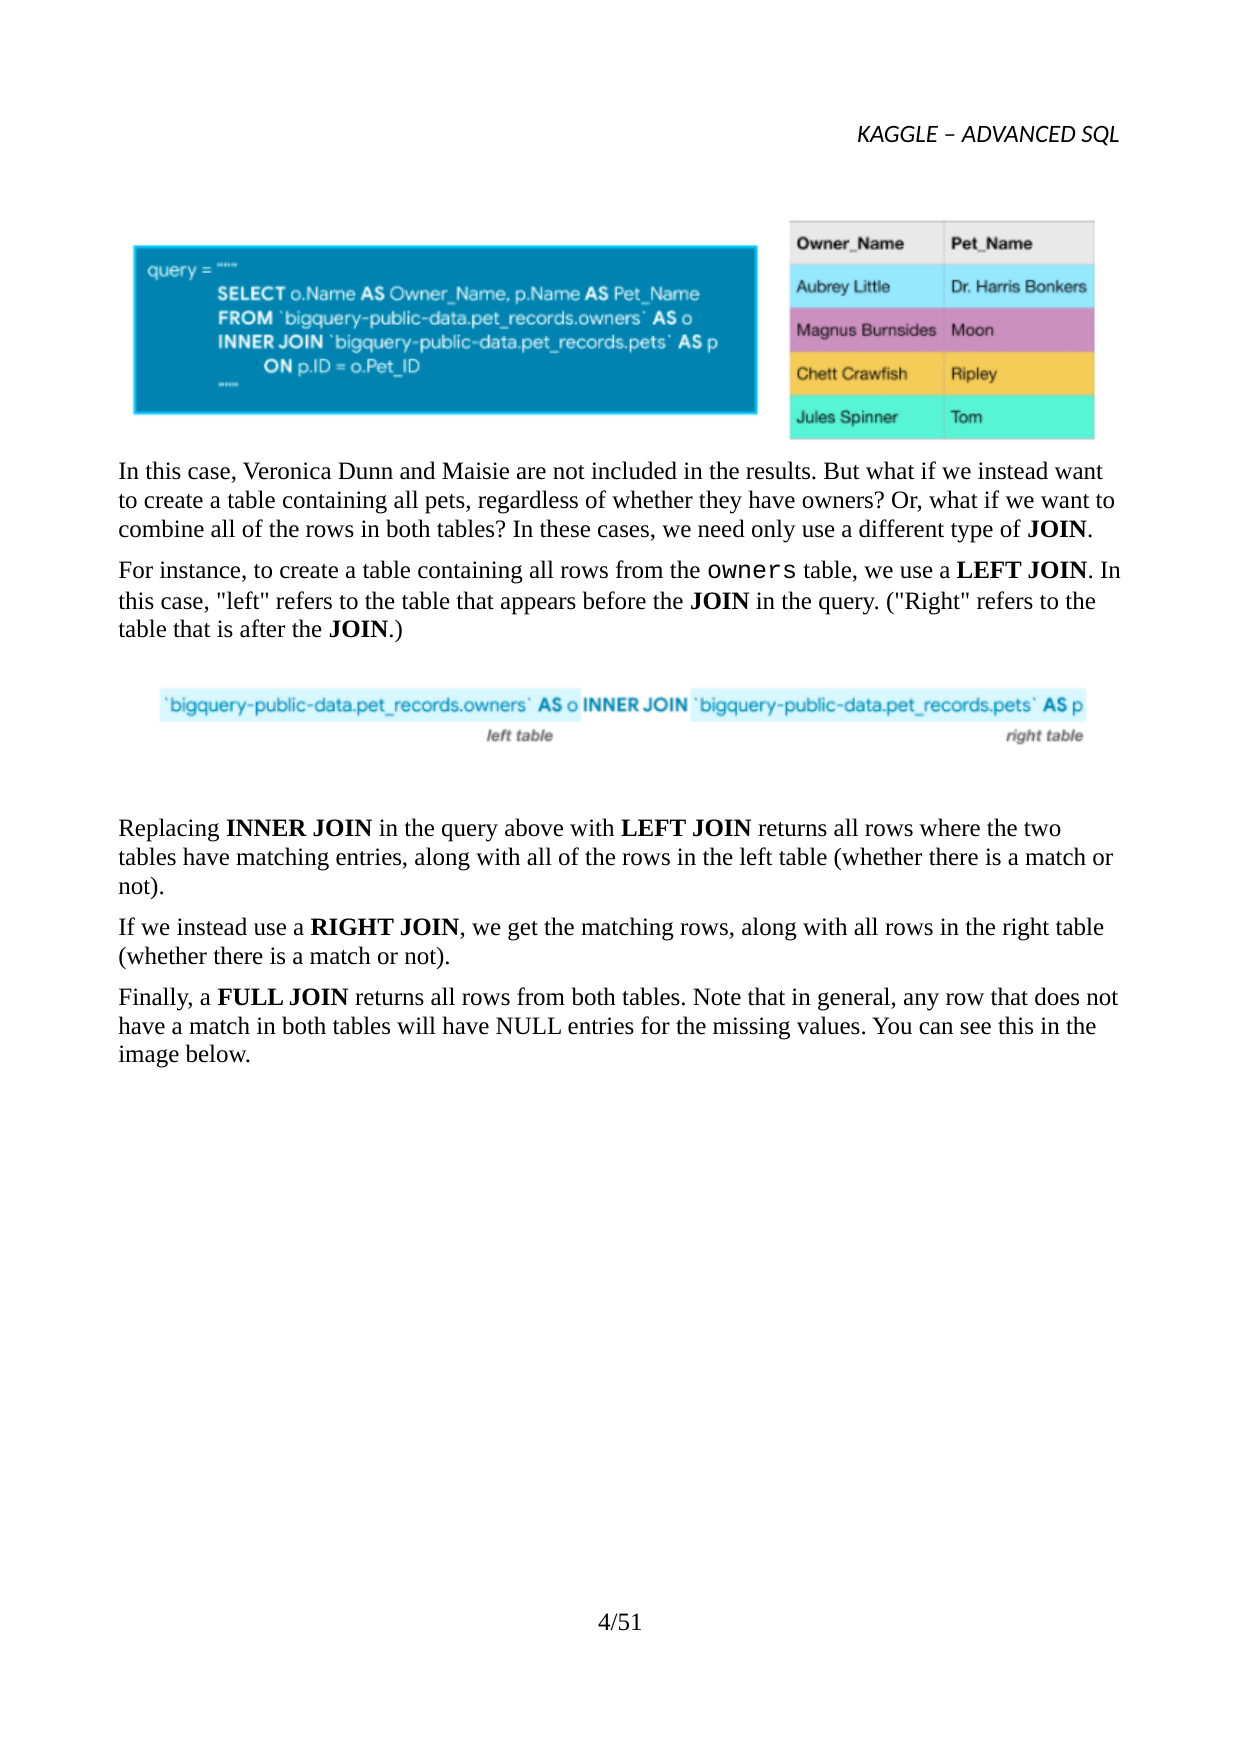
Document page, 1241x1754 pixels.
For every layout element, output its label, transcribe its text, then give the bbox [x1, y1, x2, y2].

picture [118, 655, 1122, 772]
text Finally, a FULL JOIN returns all rows from both tables. Note that in general, any row that does not have a match in both tables will have NULL entries for the missing values. You can see this in the image below. [118, 982, 1122, 1068]
text In this case, Veronica Dunn and Maisie are not included in the results. But what if we instead want to create a table containing all pets, regardless of whether they have owners? Or, what if we want to combine all of the rows in both tables? In these cases, we need only use a different type of JOIN. [118, 457, 1122, 542]
picture [118, 178, 1122, 457]
text If we instead use a RIGHT JOIN, we get the matching rows, along with all rows in the right table (whether there is a match or not). [118, 912, 1122, 969]
text Replacing INNER JOIN in the query above with LEFT JOIN returns all rows where the two tables have matching entries, along with all of the rows in the left table (whether there is a match or not). [118, 813, 1122, 899]
text For instance, to create a table containing all rows from the owners table, we use a LEFT JOIN. In this case, "left" refers to the table that appears before the JOIN in the query. ("Right" refers to the table that is after the JOIN.) [118, 555, 1122, 643]
